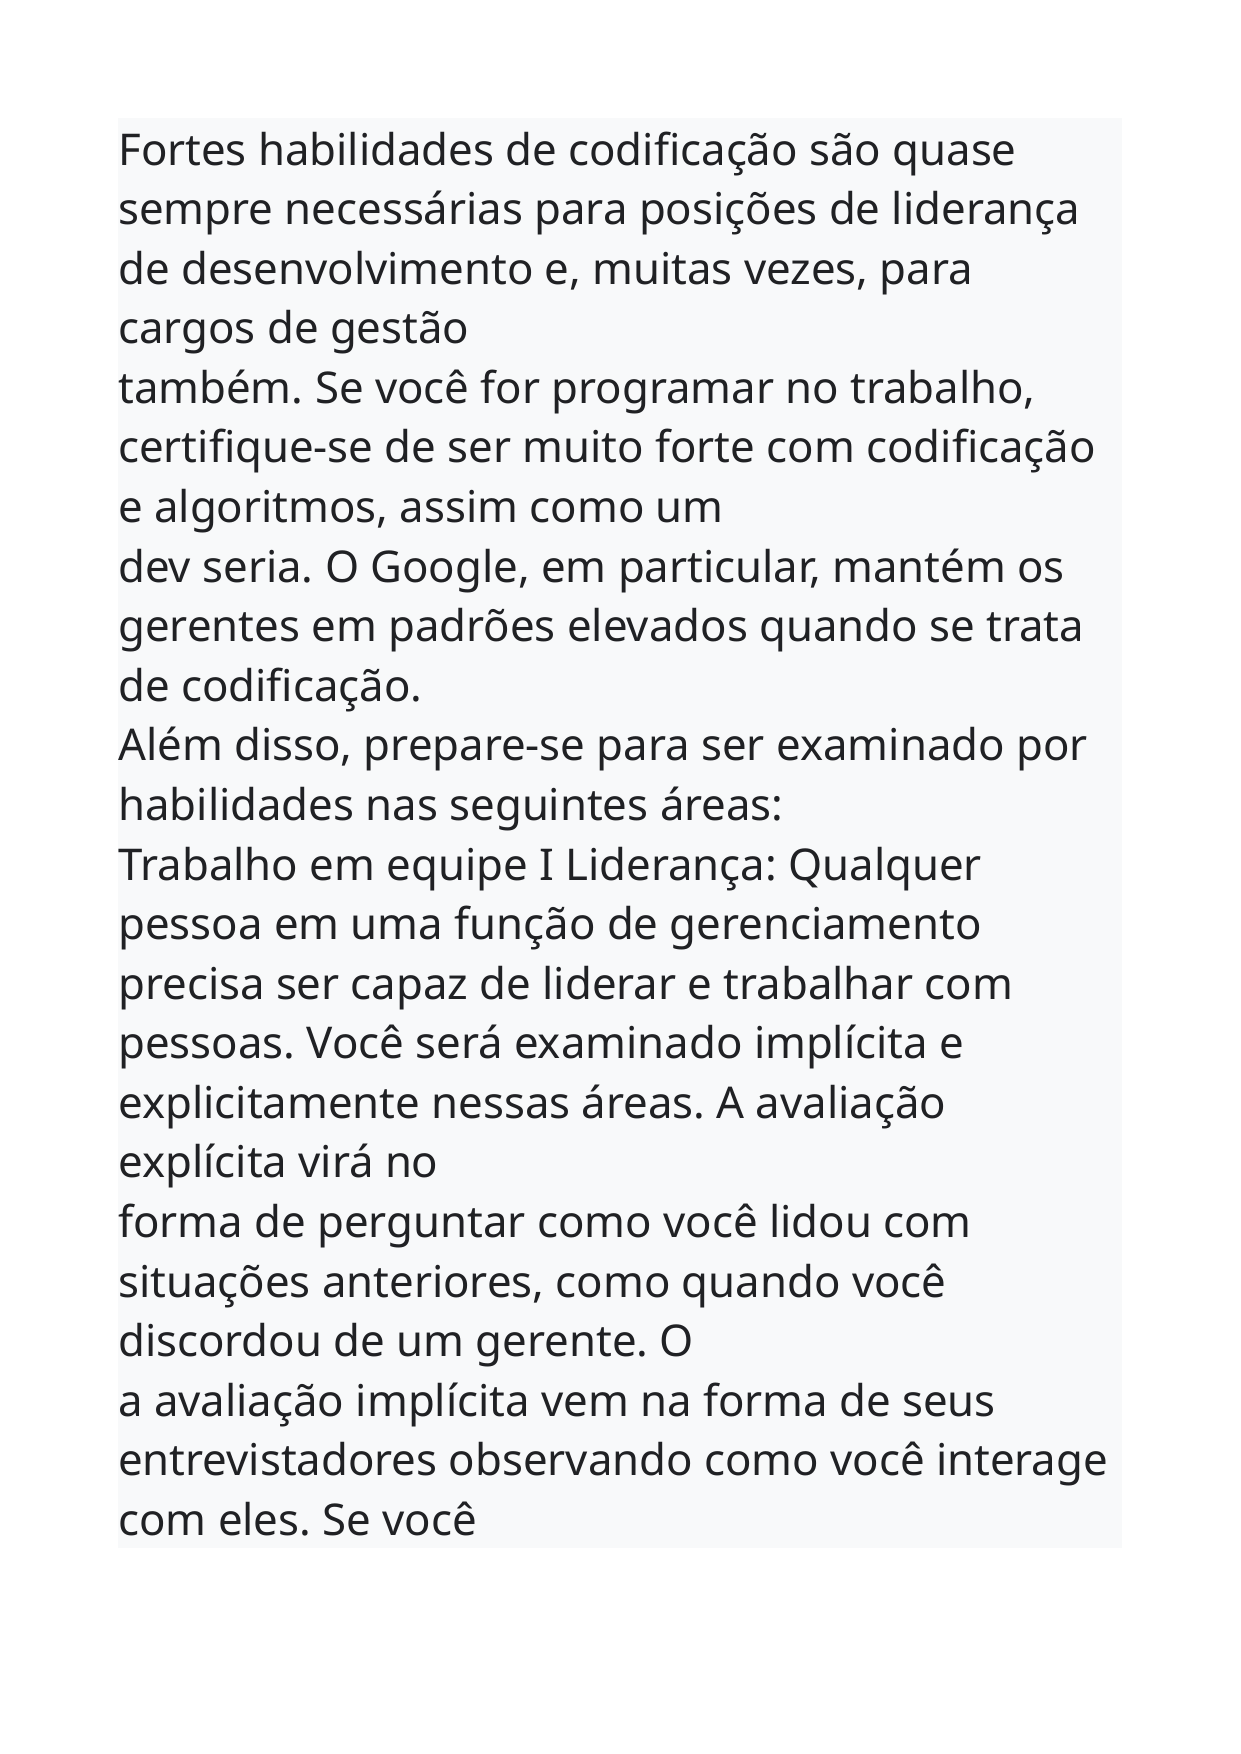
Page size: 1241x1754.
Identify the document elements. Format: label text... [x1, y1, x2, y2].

text pessoas. Você será examinado implícita e explicitamente nessas áreas. A avaliação explícita virá no [118, 1012, 1122, 1191]
text dev seria. O Google, em particular, mantém os gerentes em padrões elevados quando se trata de codificação. [118, 535, 1122, 714]
text Trabalho em equipe I Liderança: Qualquer pessoa em uma função de gerenciamento precisa ser capaz de liderar e trabalhar com [118, 833, 1122, 1012]
text forma de perguntar como você lidou com situações anteriores, como quando você discordou de um gerente. O [118, 1191, 1122, 1369]
text Fortes habilidades de codificação são quase sempre necessárias para posições de liderança de desenvolvimento e, muitas vezes, para cargos de gestão [118, 118, 1122, 356]
text Além disso, prepare-se para ser examinado por habilidades nas seguintes áreas: [118, 714, 1122, 833]
text também. Se você for programar no trabalho, certifique-se de ser muito forte com codificação e algoritmos, assim como um [118, 356, 1122, 535]
text a avaliação implícita vem na forma de seus entrevistadores observando como você interage com eles. Se você [118, 1369, 1122, 1548]
